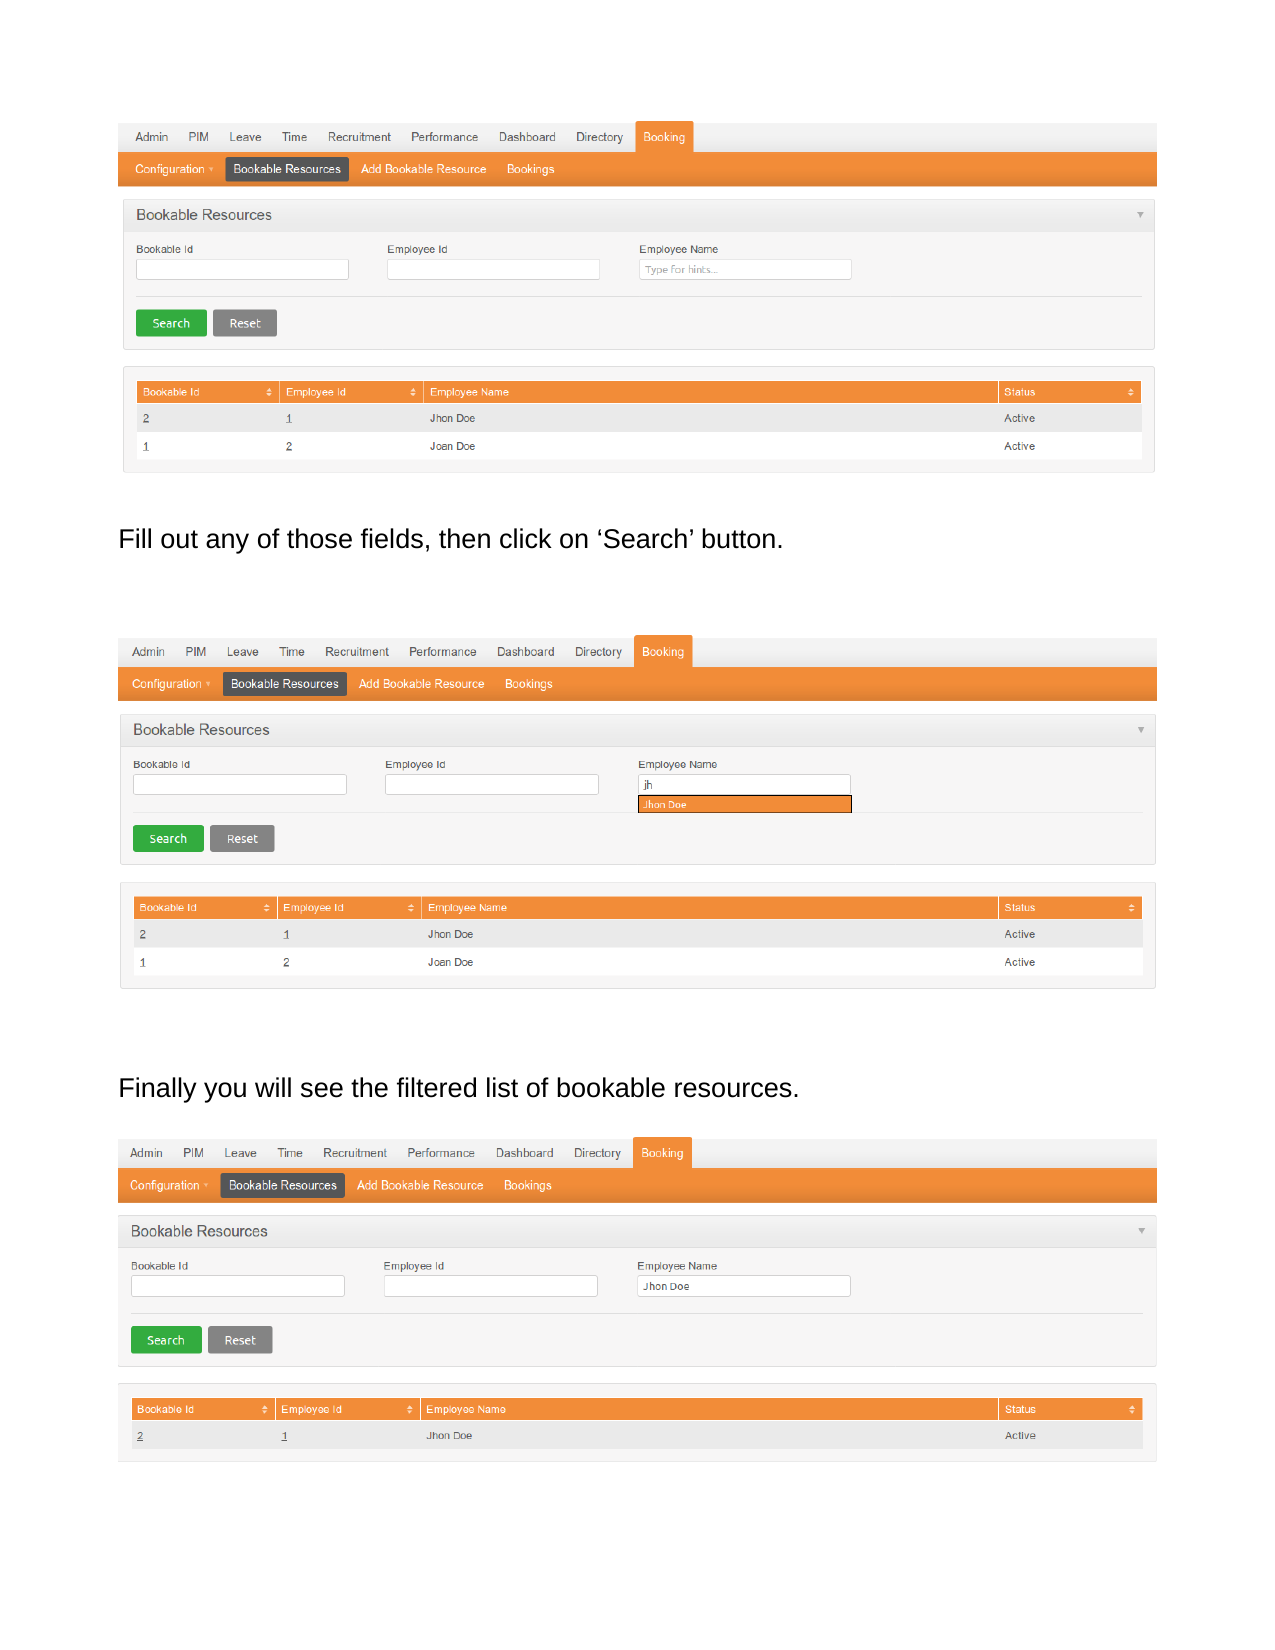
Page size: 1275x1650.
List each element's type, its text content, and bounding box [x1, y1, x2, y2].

picture [118, 118, 1157, 473]
text Fill out any of those fields, then click on ‘Search’ button. [118, 523, 1157, 554]
picture [118, 635, 1157, 1004]
text Finally you will see the filtered list of bookable resources. [118, 1072, 1157, 1103]
picture [118, 1133, 1157, 1462]
